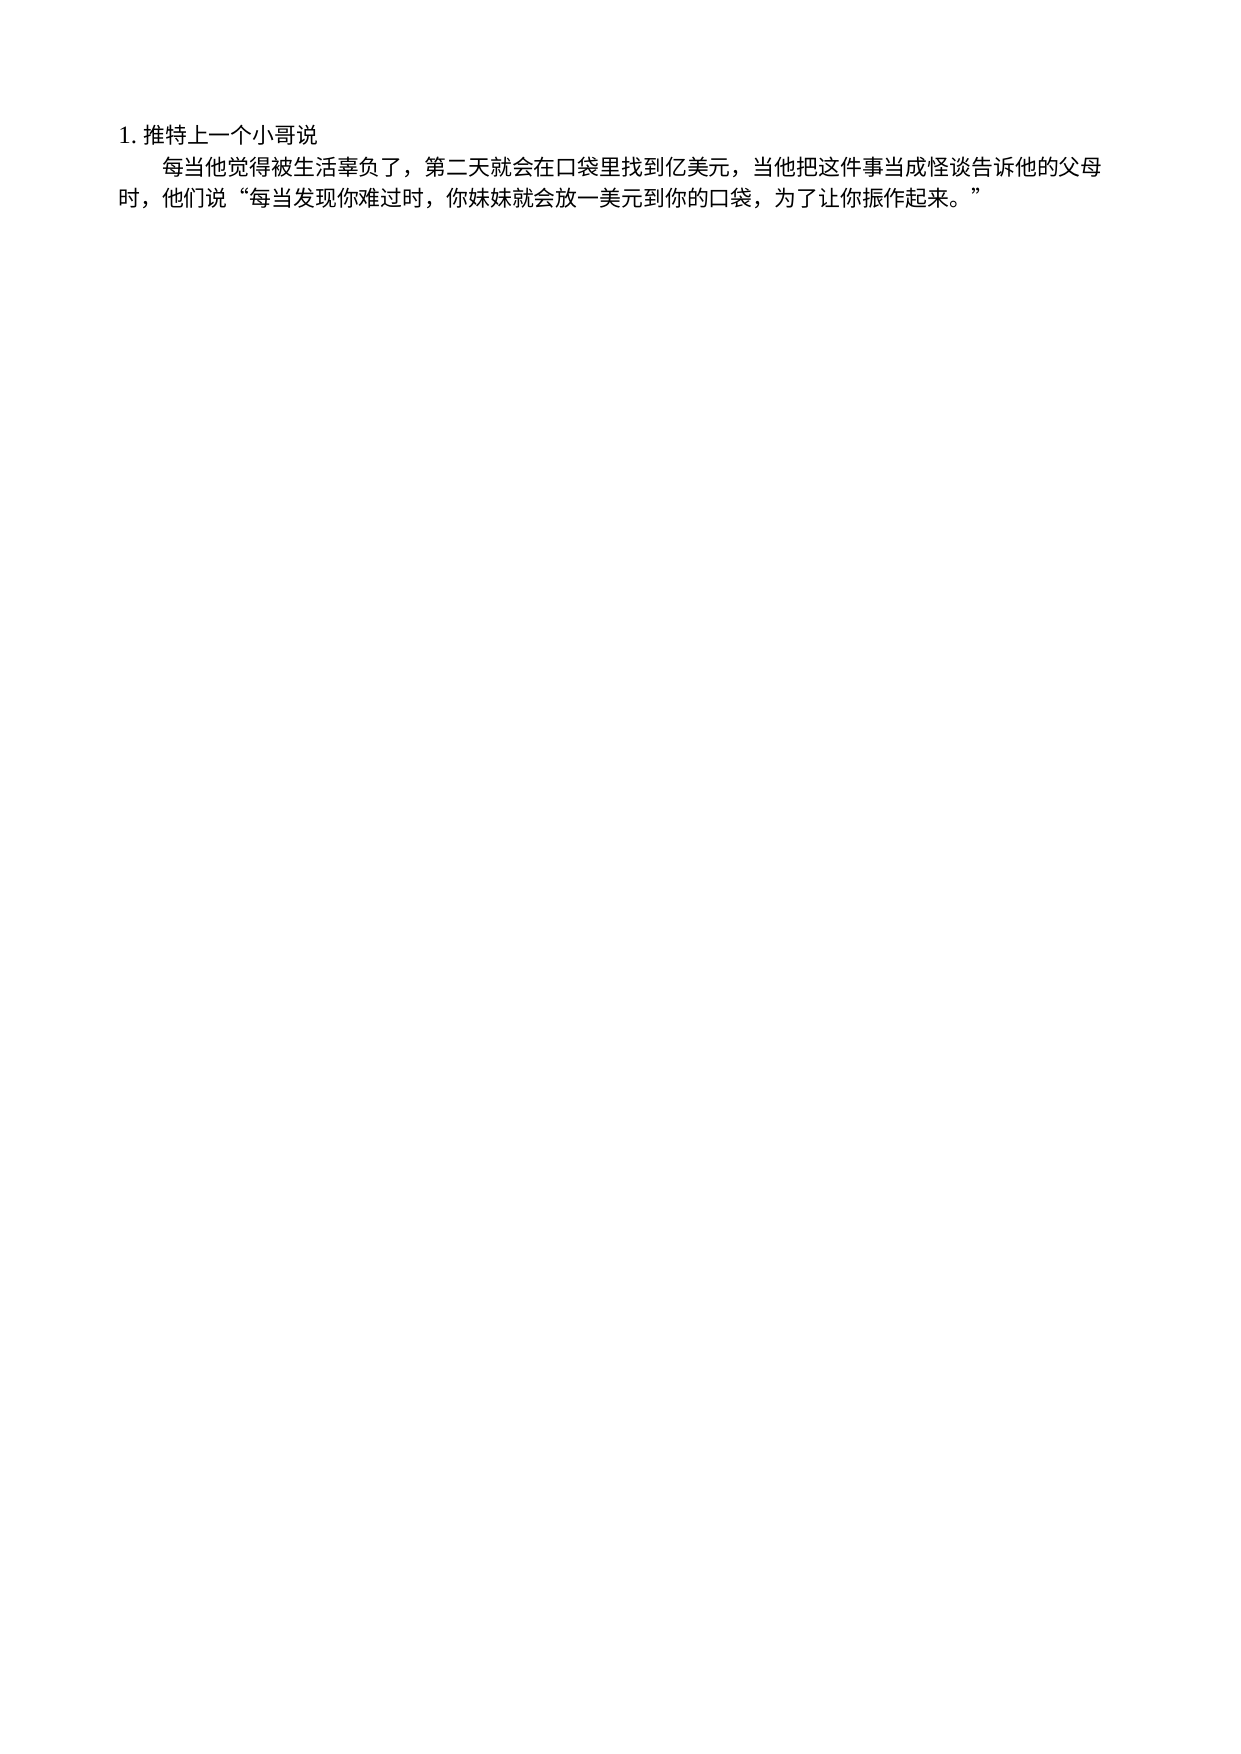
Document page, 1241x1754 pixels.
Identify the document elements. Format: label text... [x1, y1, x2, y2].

text 每当他觉得被生活辜负了，第二天就会在口袋里找到亿美元，当他把这件事当成怪谈告诉他的父母时，他们说“每当发现你难过时，你妹妹就会放一美元到你的口袋，为了让你振作起来。” [118, 150, 1122, 213]
text 1. 推特上一个小哥说 [118, 118, 1122, 150]
